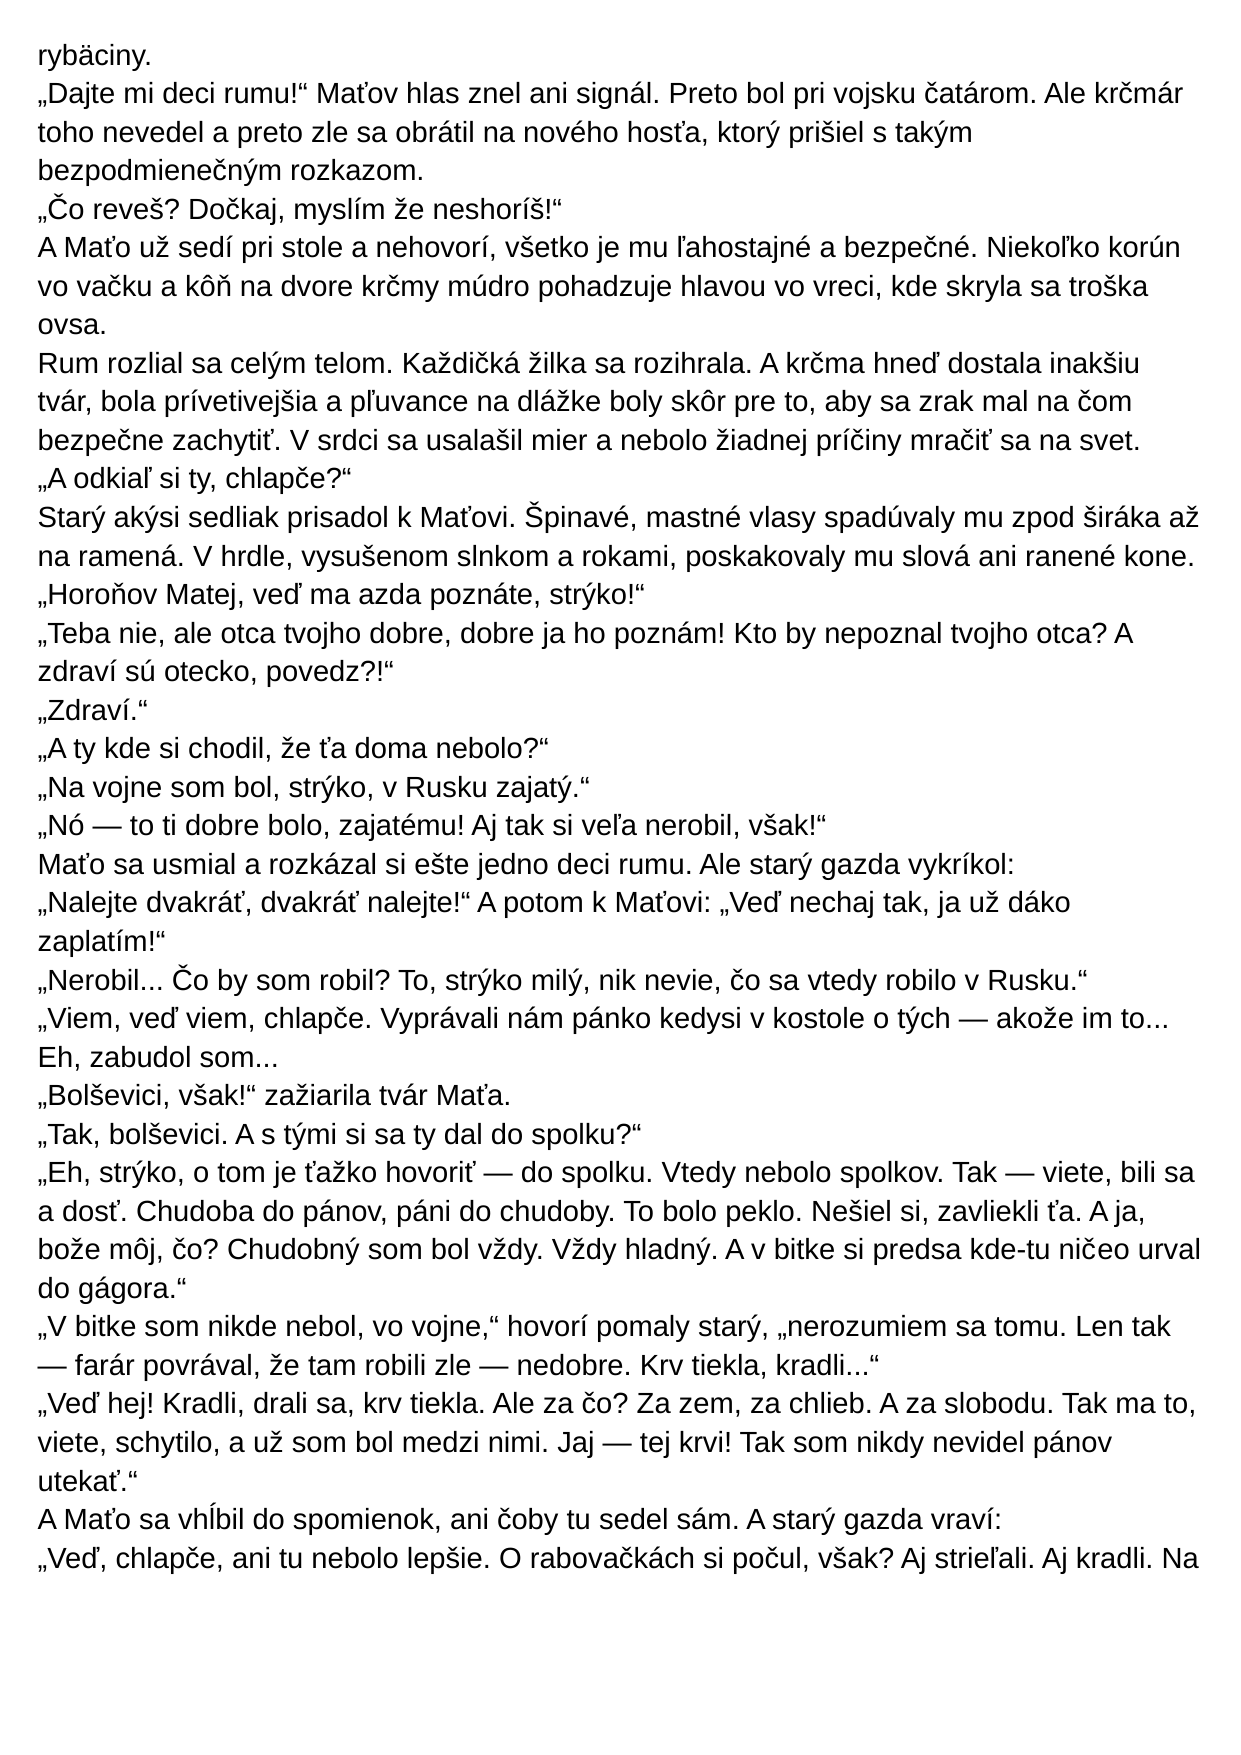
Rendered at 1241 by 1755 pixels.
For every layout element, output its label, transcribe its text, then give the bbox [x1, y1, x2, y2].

text „Veď hej! Kradli, drali sa, krv tiekla. Ale za čo? Za zem, za chlieb. A za slobodu. Tak ma to, viete, schytilo, a už som bol medzi nimi. Jaj — tej krvi! Tak som nikdy nevidel pánov utekať.“ [37, 1386, 1203, 1497]
text rybäciny. [37, 37, 1203, 71]
text Rum rozlial sa celým telom. Každičká žilka sa rozihrala. A krčma hneď dostala inakšiu tvár, bola prívetivejšia a pľuvance na dlážke boly skôr pre to, aby sa zrak mal na čom bezpečne zachytiť. V srdci sa usalašil mier a nebolo žiadnej príčiny mračiť sa na svet. [37, 346, 1203, 456]
text „Dajte mi deci rumu!“ Maťov hlas znel ani signál. Preto bol pri vojsku čatárom. Ale krčmár toho nevedel a preto zle sa obrátil na nového hosťa, ktorý prišiel s takým bezpodmienečným rozkazom. [37, 76, 1203, 187]
text „Teba nie, ale otca tvojho dobre, dobre ja ho poznám! Kto by nepoznal tvojho otca? A zdraví sú otecko, povedz?!“ [37, 616, 1203, 688]
text „Tak, bolševici. A s tými si sa ty dal do spolku?“ [37, 1117, 1203, 1150]
text „A odkiaľ si ty, chlapče?“ [37, 461, 1203, 495]
text Starý akýsi sedliak prisadol k Maťovi. Špinavé, mastné vlasy spadúvaly mu zpod širáka až na ramená. V hrdle, vysušenom slnkom a rokami, poskakovaly mu slová ani ranené kone. [37, 500, 1203, 572]
text „V bitke som nikde nebol, vo vojne,“ hovorí pomaly starý, „nerozumiem sa tomu. Len tak — farár povrával, že tam robili zle — nedobre. Krv tiekla, kradli...“ [37, 1309, 1203, 1381]
text „Nalejte dvakráť, dvakráť nalejte!“ A potom k Maťovi: „Veď nechaj tak, ja už dáko zaplatím!“ [37, 885, 1203, 957]
text „Zdraví.“ [37, 693, 1203, 726]
text „Horoňov Matej, veď ma azda poznáte, strýko!“ [37, 577, 1203, 611]
text „Bolševici, však!“ zažiarila tvár Maťa. [37, 1078, 1203, 1112]
text „Nó — to ti dobre bolo, zajatému! Aj tak si veľa nerobil, však!“ [37, 808, 1203, 842]
text „Čo reveš? Dočkaj, myslím že neshoríš!“ [37, 192, 1203, 225]
text „Veď, chlapče, ani tu nebolo lepšie. O rabovačkách si počul, však? Aj strieľali. Aj kradli. Na [37, 1541, 1203, 1574]
text „Viem, veď viem, chlapče. Vyprávali nám pánko kedysi v kostole o tých — akože im to... Eh, zabudol som... [37, 1001, 1203, 1073]
text „Eh, strýko, o tom je ťažko hovoriť — do spolku. Vtedy nebolo spolkov. Tak — viete, bili sa a dosť. Chudoba do pánov, páni do chudoby. To bolo peklo. Nešiel si, zavliekli ťa. A ja, bože môj, čo? Chudobný som bol vždy. Vždy hladný. A v bitke si predsa kde-tu ničeo urval do gágora.“ [37, 1155, 1203, 1304]
text „Na vojne som bol, strýko, v Rusku zajatý.“ [37, 770, 1203, 803]
text „Nerobil... Čo by som robil? To, strýko milý, nik nevie, čo sa vtedy robilo v Rusku.“ [37, 962, 1203, 996]
text A Maťo sa vhĺbil do spomienok, ani čoby tu sedel sám. A starý gazda vraví: [37, 1502, 1203, 1536]
text Maťo sa usmial a rozkázal si ešte jedno deci rumu. Ale starý gazda vykríkol: [37, 847, 1203, 880]
text „A ty kde si chodil, že ťa doma nebolo?“ [37, 731, 1203, 765]
text A Maťo už sedí pri stole a nehovorí, všetko je mu ľahostajné a bezpečné. Niekoľko korún vo vačku a kôň na dvore krčmy múdro pohadzuje hlavou vo vreci, kde skryla sa troška ovsa. [37, 230, 1203, 341]
